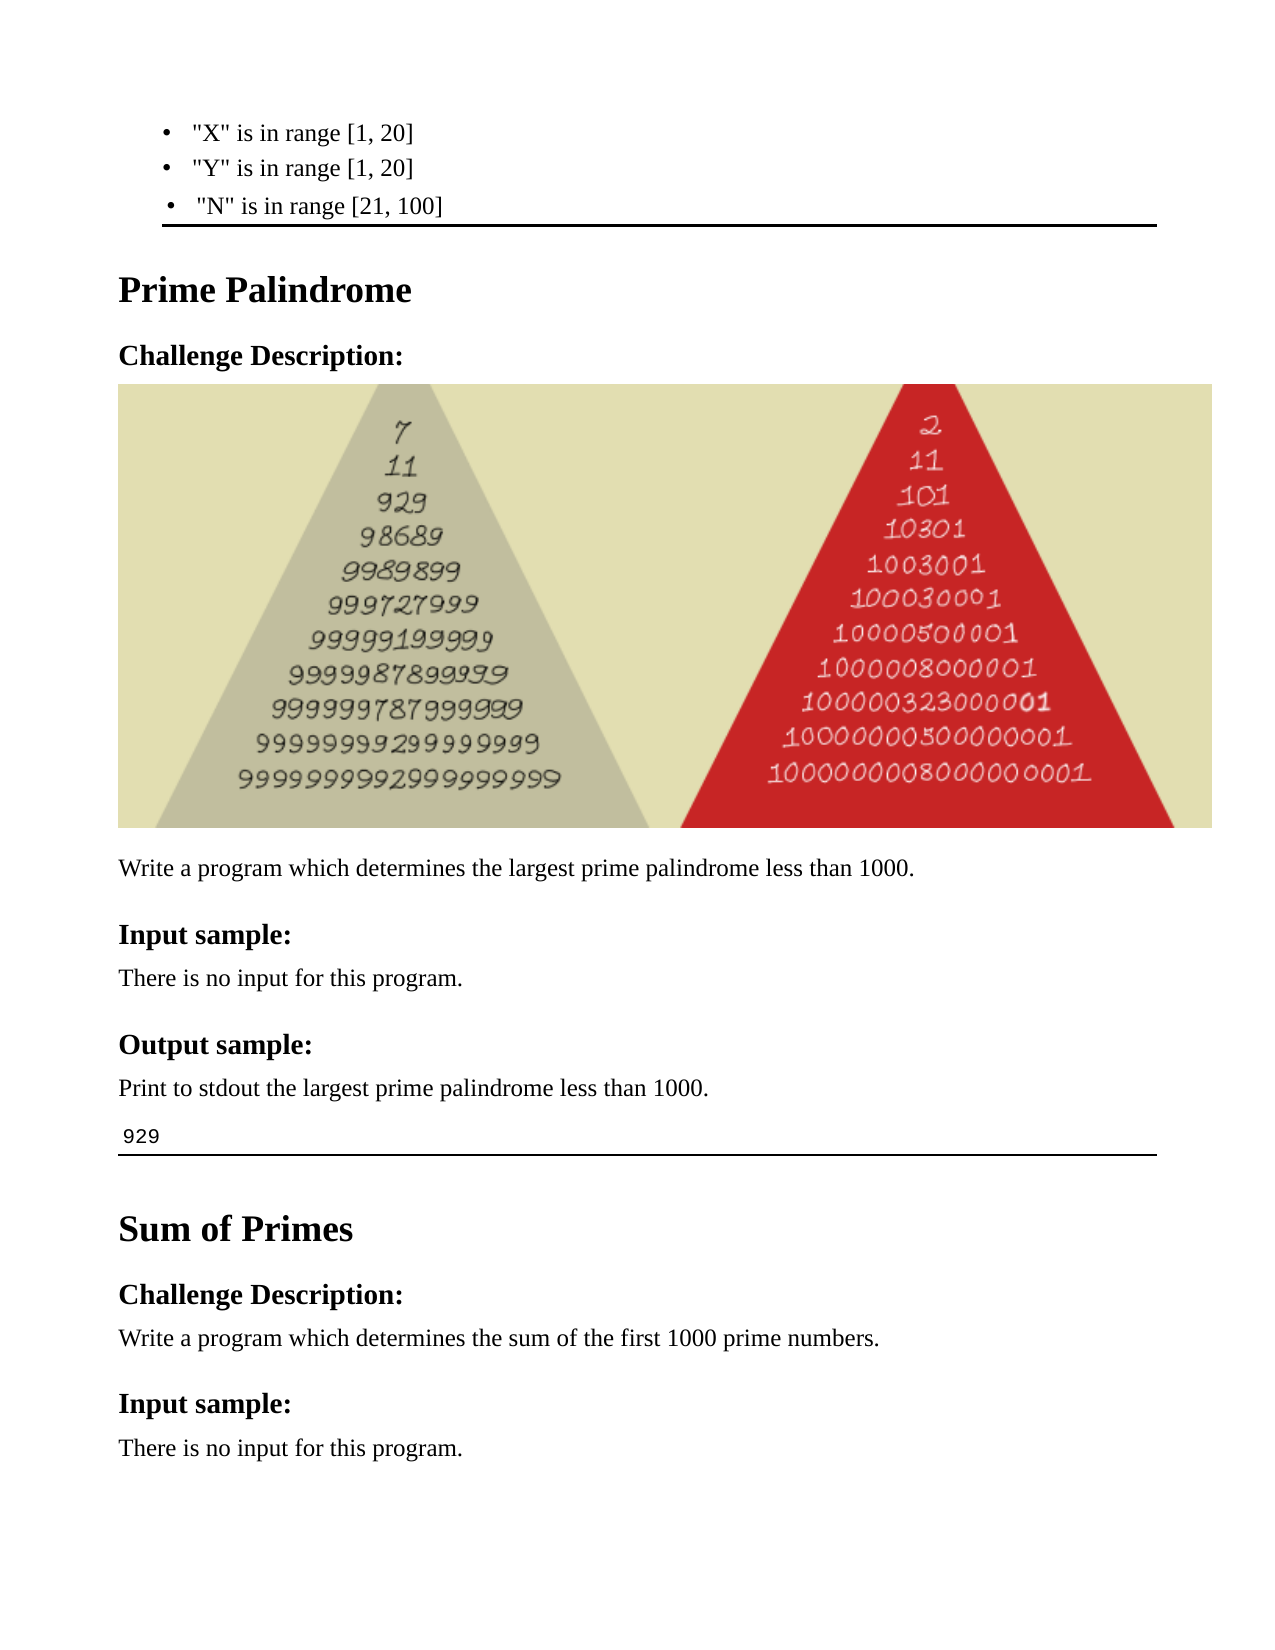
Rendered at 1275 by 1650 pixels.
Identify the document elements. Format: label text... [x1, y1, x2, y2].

text There is no input for this program. [118, 1433, 1157, 1461]
list "Y" is in range [1, 20] [162, 153, 1157, 181]
picture [118, 384, 1212, 828]
subtitle Output sample: [118, 1027, 1157, 1060]
list "X" is in range [1, 20] [162, 118, 1157, 147]
subtitle Challenge Description: [118, 1277, 1157, 1311]
subtitle Prime Palindrome [118, 268, 1157, 311]
subtitle Challenge Description: [118, 338, 1157, 372]
list "N" is in range [21, 100] [162, 187, 1157, 224]
subtitle Input sample: [118, 917, 1157, 951]
text Write a program which determines the largest prime palindrome less than 1000. [118, 853, 1157, 882]
text Write a program which determines the sum of the first 1000 prime numbers. [118, 1323, 1157, 1352]
subtitle Input sample: [118, 1387, 1157, 1420]
text 929 [118, 1122, 1157, 1154]
text There is no input for this program. [118, 963, 1157, 992]
subtitle Sum of Primes [118, 1207, 1157, 1250]
text Print to stdout the largest prime palindrome less than 1000. [118, 1073, 1157, 1102]
